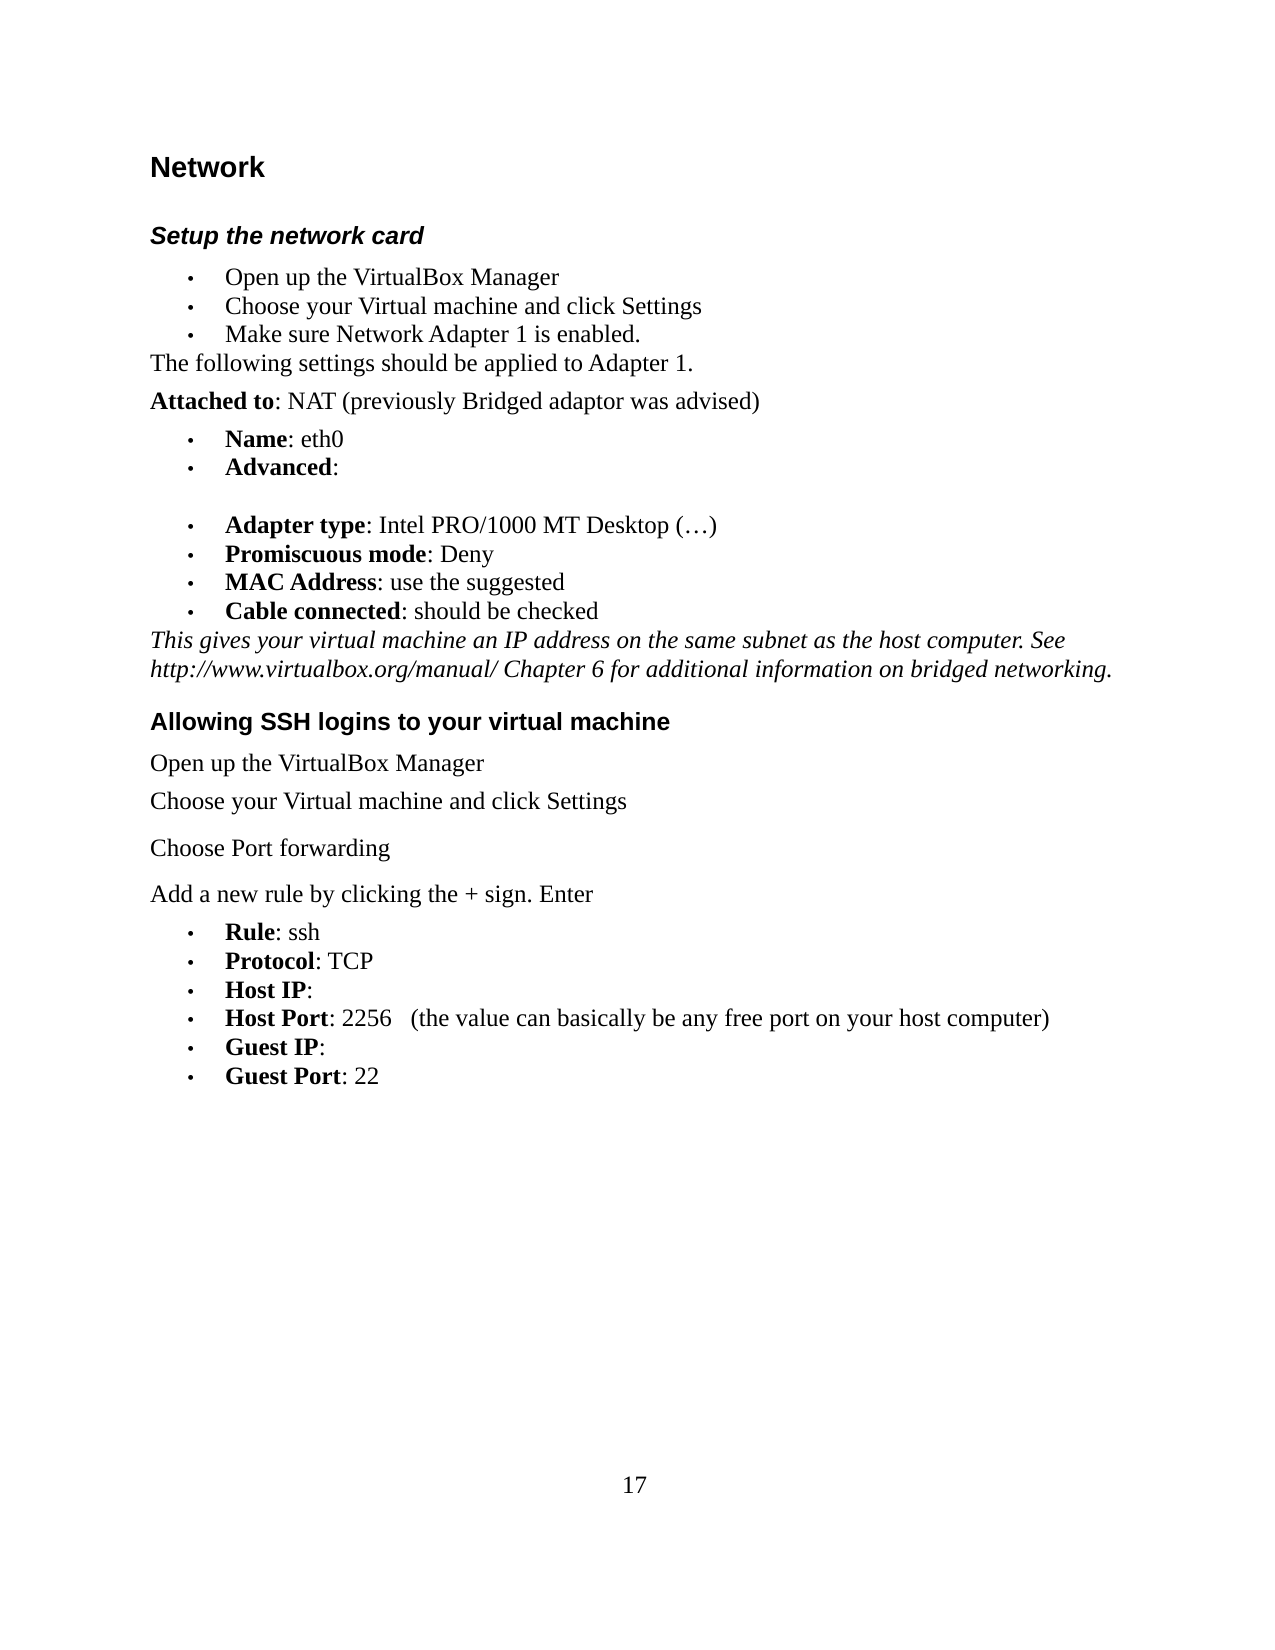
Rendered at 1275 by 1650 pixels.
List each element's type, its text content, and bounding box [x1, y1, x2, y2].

list Adapter type: Intel PRO/1000 MT Desktop (…) [187, 510, 1125, 539]
text The following settings should be applied to Adapter 1. [150, 348, 1125, 377]
list Make sure Network Adapter 1 is enabled. [187, 319, 1125, 348]
list MAC Address: use the suggested [187, 567, 1125, 596]
list Choose your Virtual machine and click Settings [187, 291, 1125, 319]
list Host IP: [187, 975, 1125, 1003]
list Host Port: 2256 (the value can basically be any free port on your host computer) [187, 1003, 1125, 1032]
list Open up the VirtualBox Manager [187, 262, 1125, 291]
list Guest Port: 22 [187, 1061, 1125, 1090]
list Guest IP: [187, 1032, 1125, 1061]
list Name: eth0 [187, 424, 1125, 452]
text Add a new rule by clicking the + sign. Enter [150, 879, 1125, 908]
subtitle Allowing SSH logins to your virtual machine [150, 707, 1125, 736]
text This gives your virtual machine an IP address on the same subnet as the host computer. See http://www.virtualbox.org/manual/ Chapter 6 for additional information on bridged networking. [150, 625, 1125, 682]
subtitle Setup the network card [150, 221, 1125, 249]
text Open up the VirtualBox Manager [150, 748, 1125, 777]
text Attached to: NAT (previously Bridged adaptor was advised) [150, 386, 1125, 415]
text Choose your Virtual machine and click Settings [150, 786, 1125, 815]
list Rule: ssh [187, 917, 1125, 946]
subtitle Network [150, 150, 1125, 183]
text Choose Port forwarding [150, 833, 1125, 862]
list Advanced: [187, 452, 1125, 510]
list Protocol: TCP [187, 946, 1125, 975]
list Promiscuous mode: Deny [187, 539, 1125, 567]
list Cable connected: should be checked [187, 596, 1125, 625]
